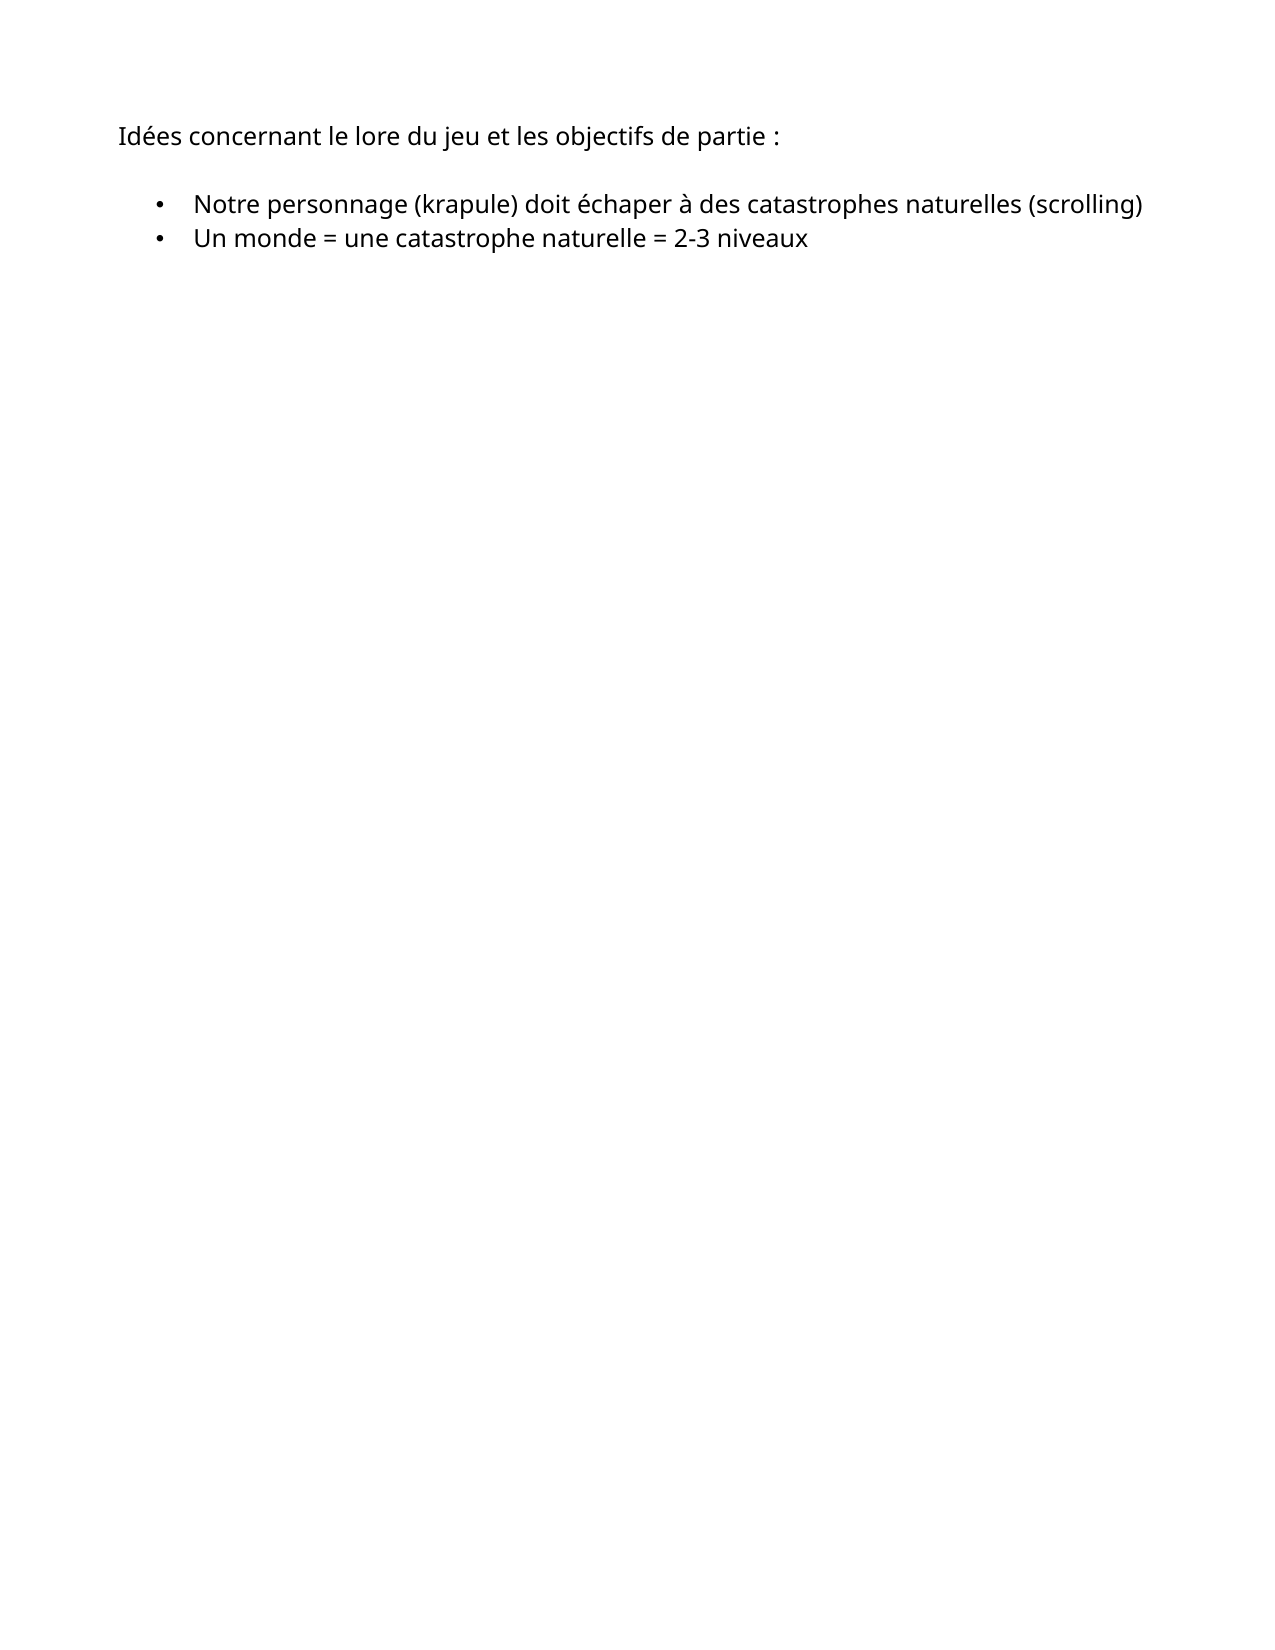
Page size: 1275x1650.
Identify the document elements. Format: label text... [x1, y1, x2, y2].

list Un monde = une catastrophe naturelle = 2-3 niveaux [156, 220, 1157, 254]
list Notre personnage (krapule) doit échaper à des catastrophes naturelles (scrolling) [156, 186, 1157, 220]
text Idées concernant le lore du jeu et les objectifs de partie : [118, 118, 1157, 152]
